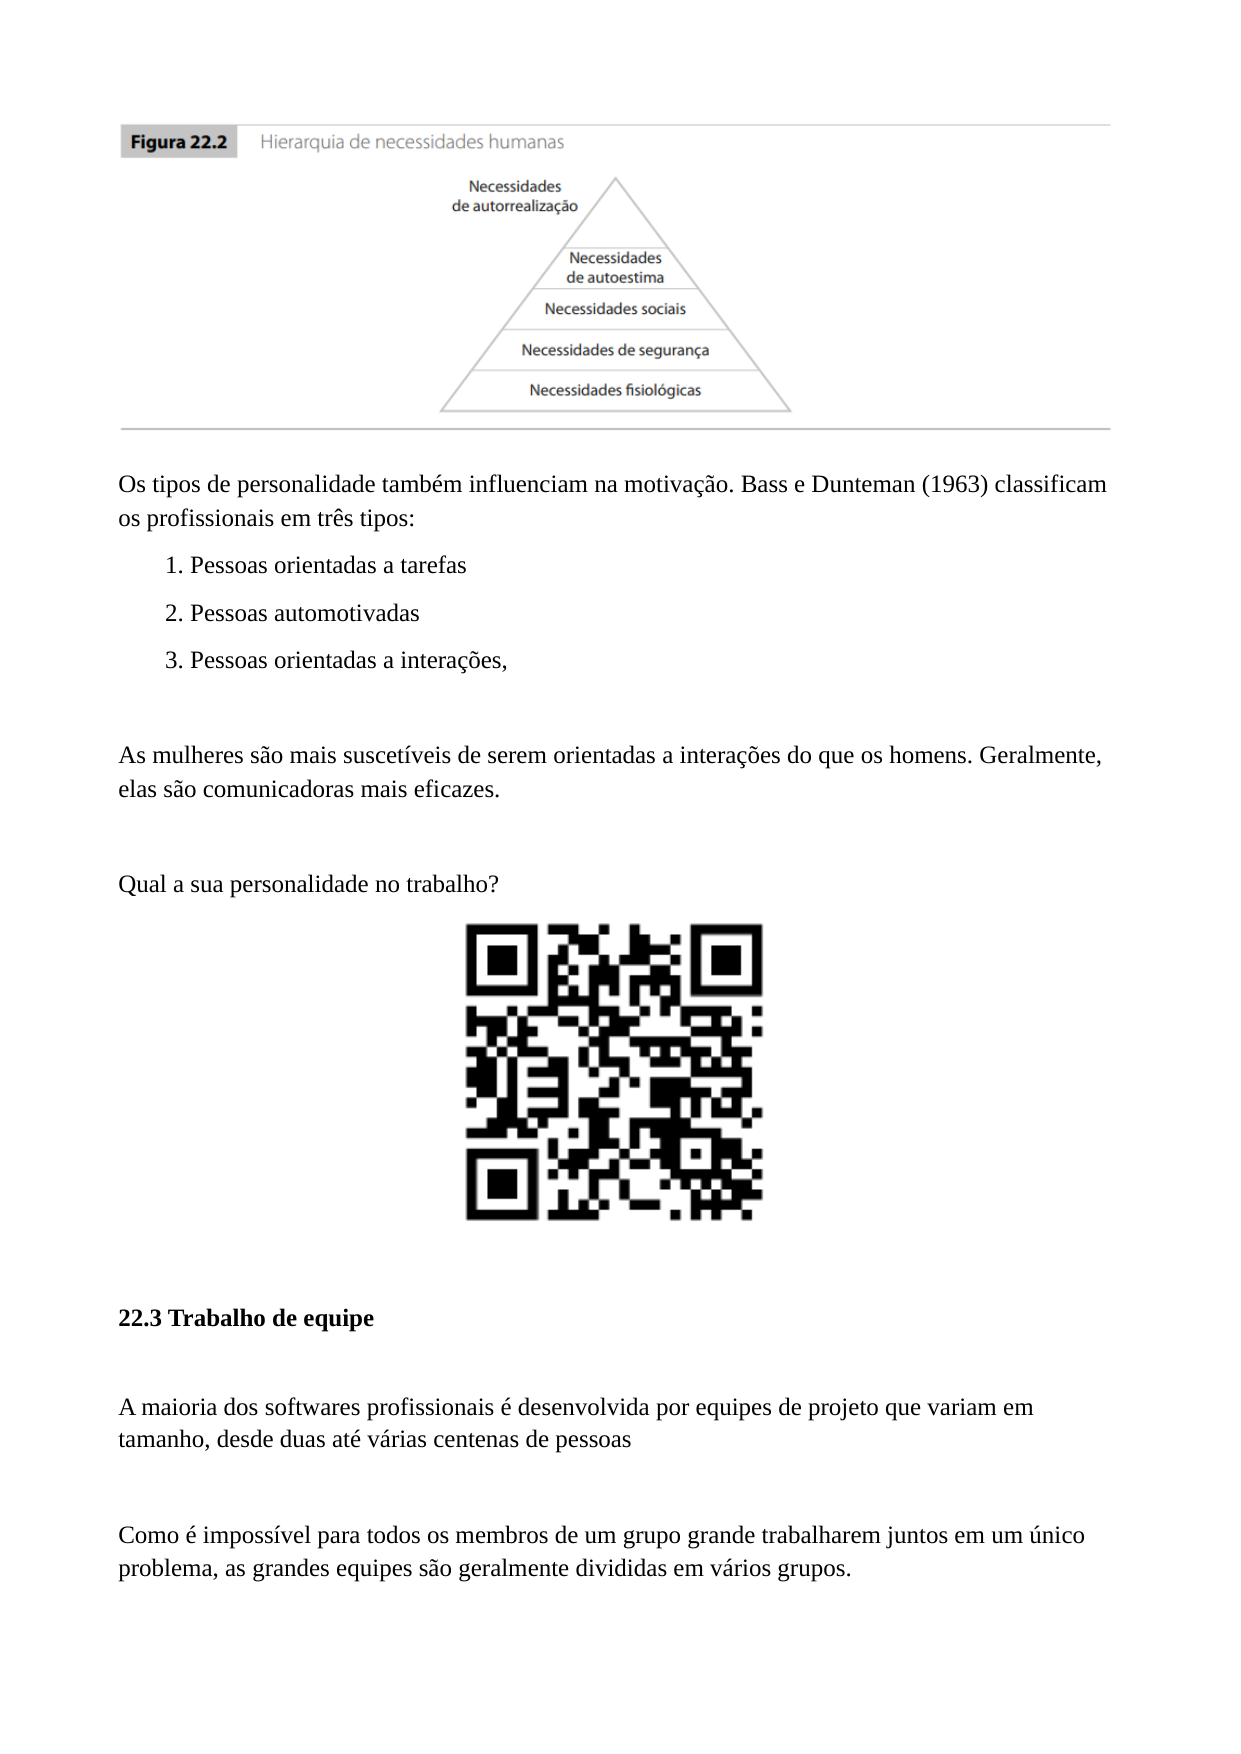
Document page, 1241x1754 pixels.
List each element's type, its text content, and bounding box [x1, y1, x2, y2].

subtitle 22.3 Trabalho de equipe [118, 1303, 1122, 1331]
text Como é impossível para todos os membros de um grupo grande trabalharem juntos em um único problema, as grandes equipes são geralmente divididas em vários grupos. [118, 1520, 1122, 1582]
text 1. Pessoas orientadas a tarefas [165, 550, 1122, 579]
text Os tipos de personalidade também influenciam na motivação. Bass e Dunteman (1963) classificam os profissionais em três tipos: [118, 469, 1122, 531]
picture [458, 916, 782, 1232]
text A maioria dos softwares profissionais é desenvolvida por equipes de projeto que variam em tamanho, desde duas até várias centenas de pessoas [118, 1392, 1122, 1453]
picture [118, 118, 1123, 441]
text 3. Pessoas orientadas a interações, [165, 645, 1122, 674]
text Qual a sua personalidade no trabalho? [118, 869, 1122, 898]
text As mulheres são mais suscetíveis de serem orientadas a interações do que os homens. Geralmente, elas são comunicadoras mais eficazes. [118, 741, 1122, 802]
text 2. Pessoas automotivadas [165, 598, 1122, 627]
